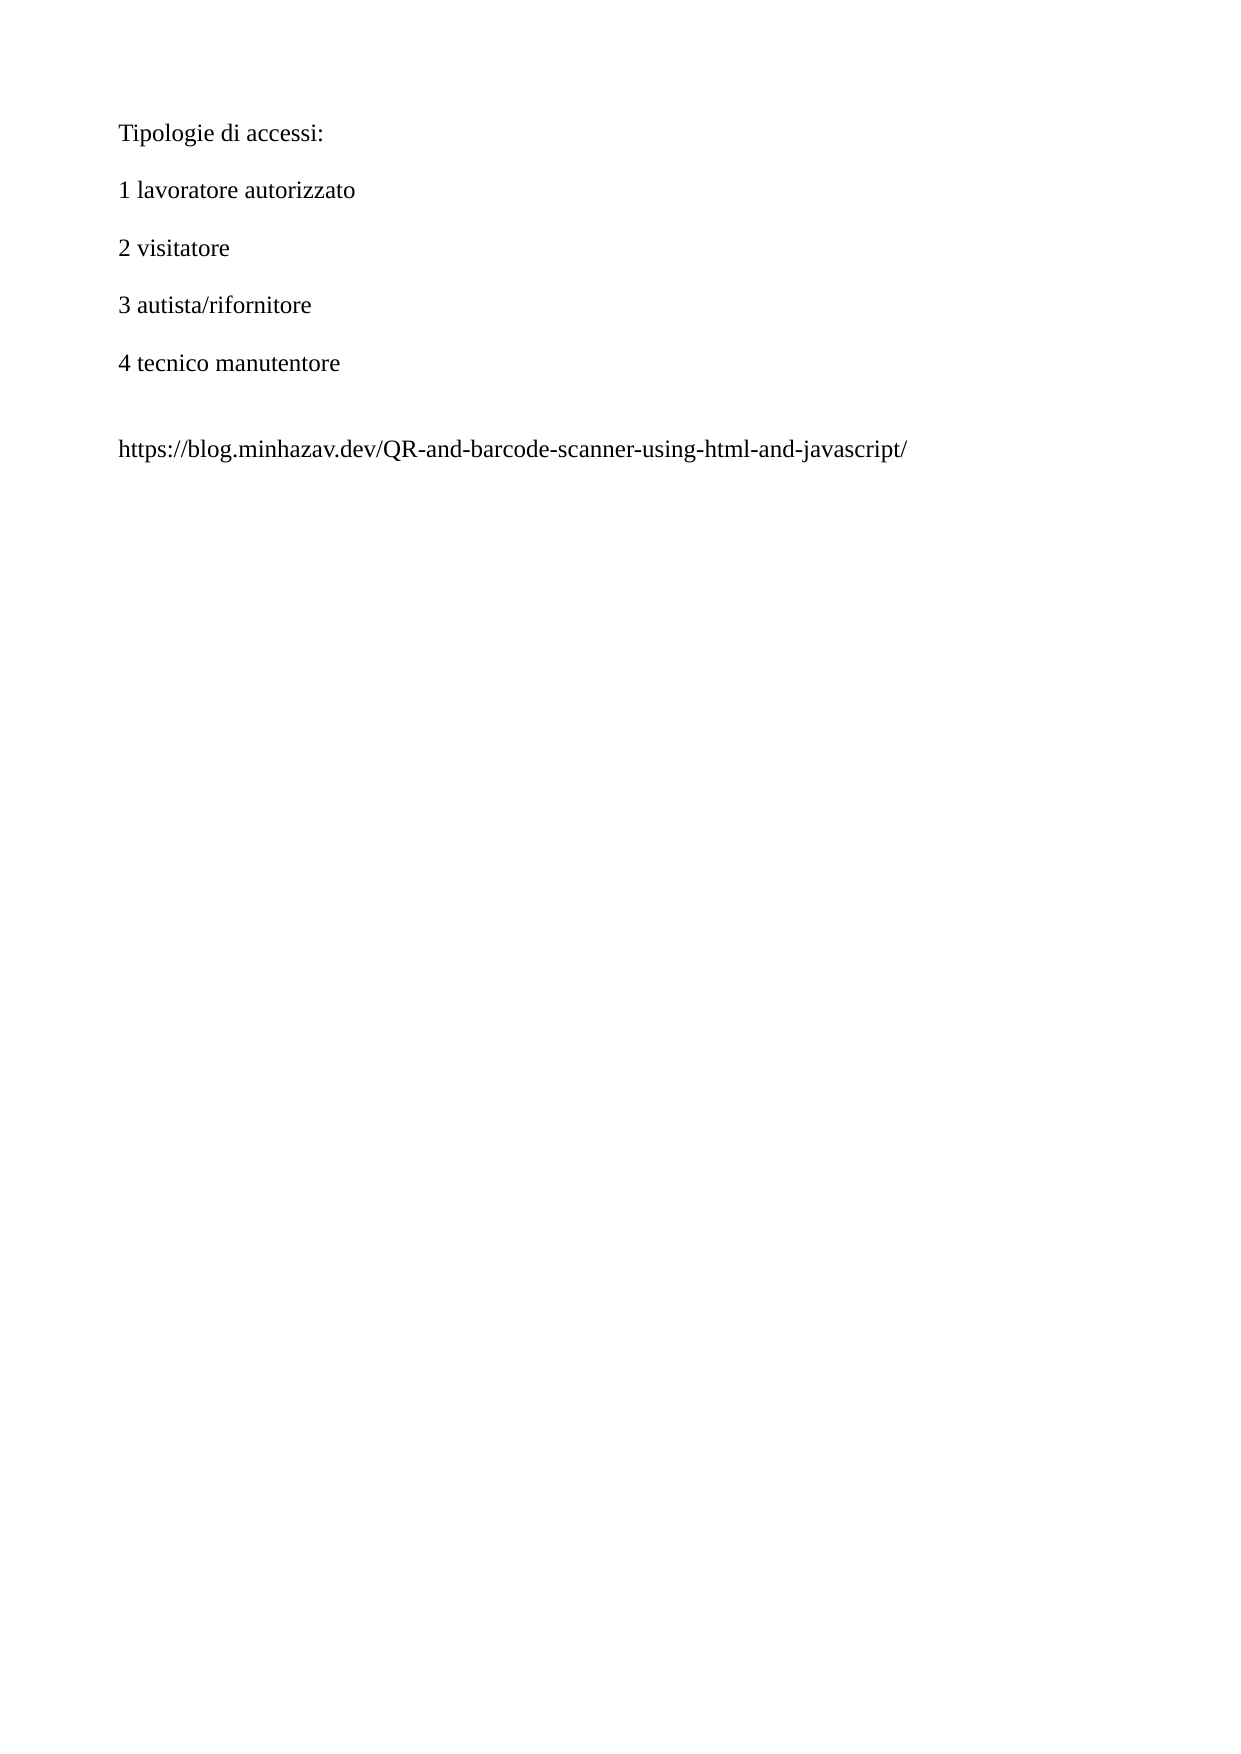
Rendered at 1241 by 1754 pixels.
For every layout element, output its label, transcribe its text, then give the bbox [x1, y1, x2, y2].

text 3 autista/rifornitore [118, 291, 1122, 319]
text https://blog.minhazav.dev/QR-and-barcode-scanner-using-html-and-javascript/ [118, 434, 1122, 463]
text 1 lavoratore autorizzato [118, 176, 1122, 204]
text 2 visitatore [118, 233, 1122, 262]
text Tipologie di accessi: [118, 118, 1122, 147]
text 4 tecnico manutentore [118, 348, 1122, 377]
